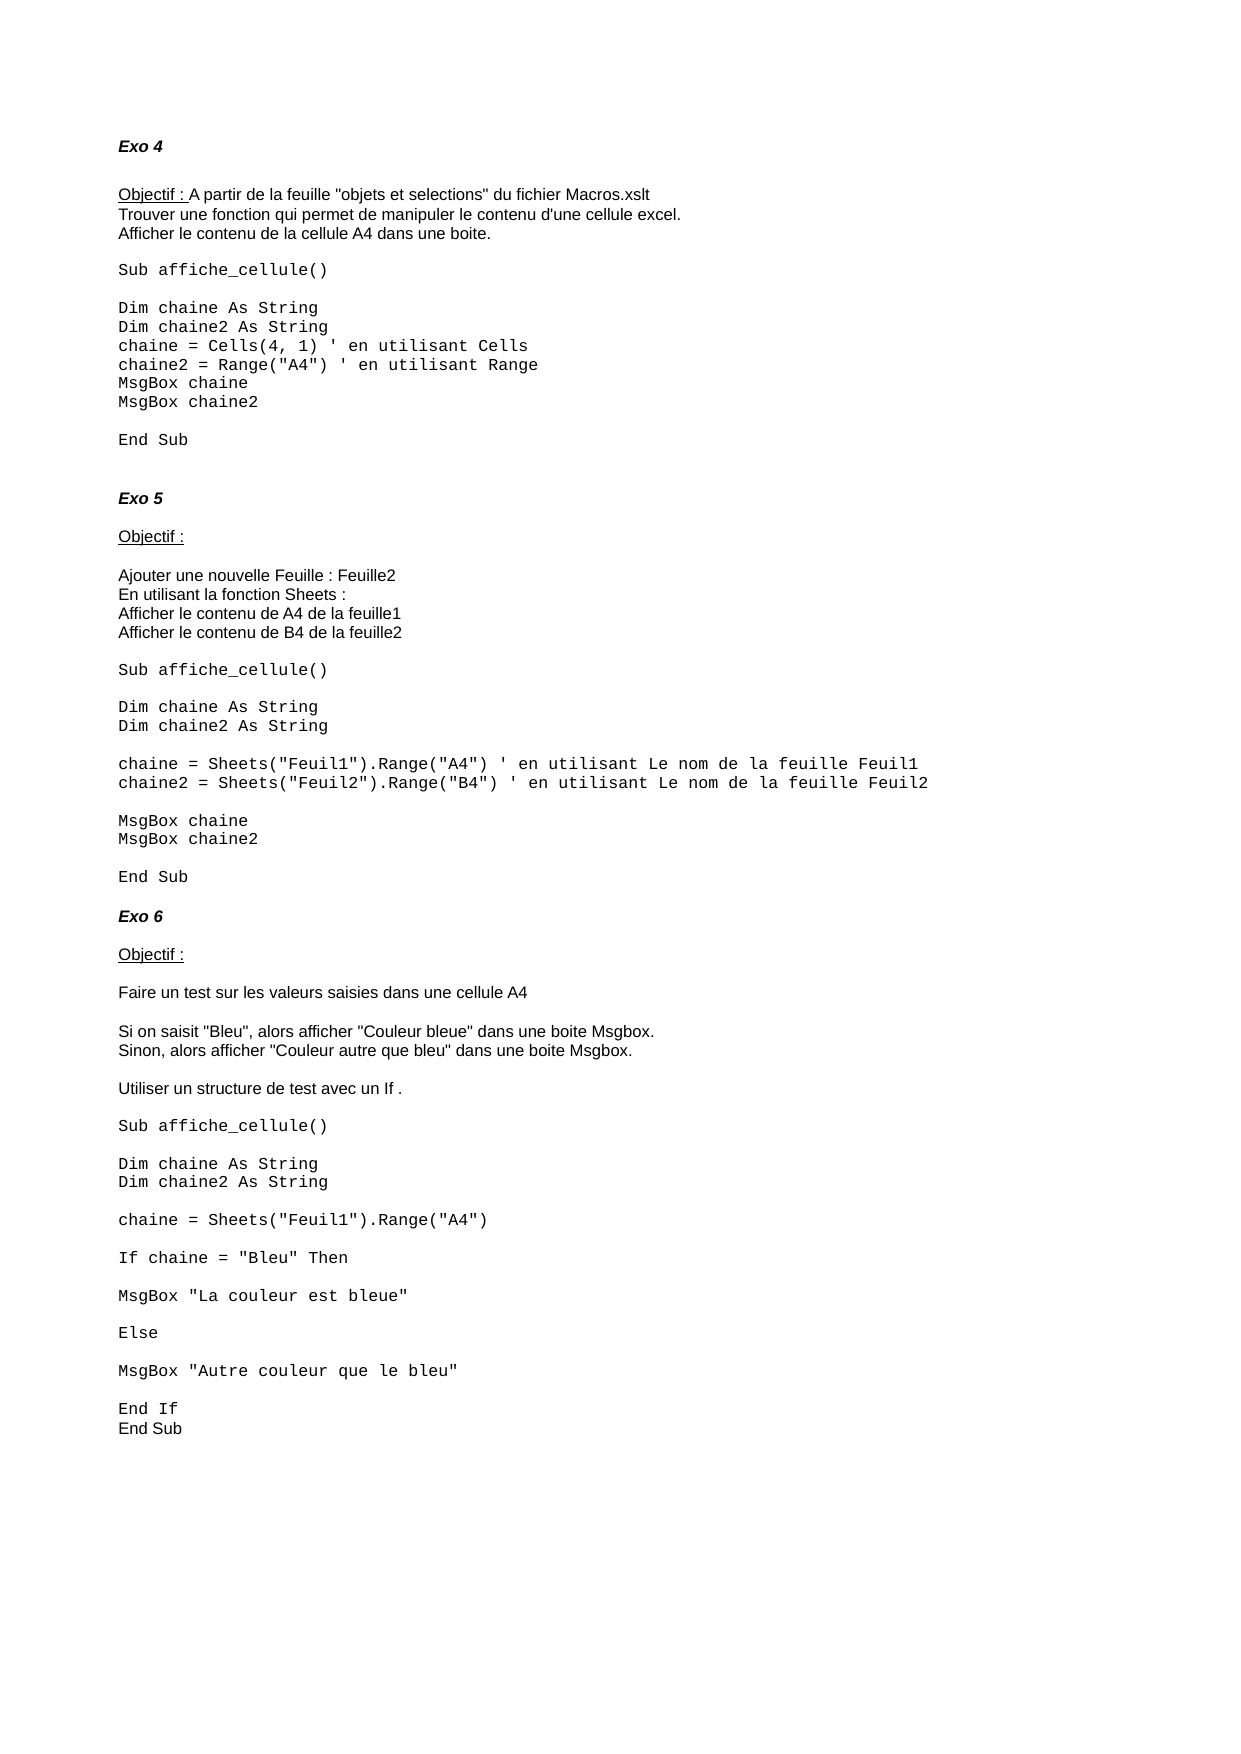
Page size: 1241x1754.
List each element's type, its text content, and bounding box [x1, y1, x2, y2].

text Afficher le contenu de B4 de la feuille2 [118, 623, 1122, 642]
text Else [118, 1325, 1122, 1344]
text Dim chaine2 As String [118, 1174, 1122, 1193]
text Exo 6 [118, 907, 1122, 926]
text MsgBox chaine2 [118, 831, 1122, 850]
text Sub affiche_cellule() [118, 1117, 1122, 1136]
text Ajouter une nouvelle Feuille : Feuille2 [118, 565, 1122, 584]
text End Sub [118, 1419, 1122, 1438]
text Objectif : [118, 527, 1122, 546]
text MsgBox "Autre couleur que le bleu" [118, 1363, 1122, 1381]
text chaine = Cells(4, 1) ' en utilisant Cells [118, 337, 1122, 356]
text Sub affiche_cellule() [118, 661, 1122, 680]
text Dim chaine As String [118, 699, 1122, 718]
text chaine2 = Range("A4") ' en utilisant Range [118, 356, 1122, 375]
text Sinon, alors afficher "Couleur autre que bleu" dans une boite Msgbox. [118, 1041, 1122, 1060]
text En utilisant la fonction Sheets : [118, 584, 1122, 604]
text Utiliser un structure de test avec un If . [118, 1079, 1122, 1098]
text Faire un test sur les valeurs saisies dans une cellule A4 [118, 983, 1122, 1002]
text Dim chaine As String [118, 1155, 1122, 1174]
text chaine = Sheets("Feuil1").Range("A4") ' en utilisant Le nom de la feuille Feuil1 [118, 756, 1122, 774]
text chaine = Sheets("Feuil1").Range("A4") [118, 1212, 1122, 1231]
text If chaine = "Bleu" Then [118, 1249, 1122, 1268]
text Objectif : A partir de la feuille "objets et selections" du fichier Macros.xslt [118, 185, 1122, 204]
text MsgBox "La couleur est bleue" [118, 1287, 1122, 1306]
text Dim chaine2 As String [118, 318, 1122, 337]
text chaine2 = Sheets("Feuil2").Range("B4") ' en utilisant Le nom de la feuille Feuil2 [118, 774, 1122, 793]
text Dim chaine As String [118, 299, 1122, 318]
text Exo 5 [118, 489, 1122, 508]
text Sub affiche_cellule() [118, 262, 1122, 281]
text Dim chaine2 As String [118, 718, 1122, 737]
text MsgBox chaine [118, 375, 1122, 394]
text Objectif : [118, 945, 1122, 964]
text Afficher le contenu de la cellule A4 dans une boite. [118, 223, 1122, 243]
text Si on saisit "Bleu", alors afficher "Couleur bleue" dans une boite Msgbox. [118, 1022, 1122, 1041]
text End If [118, 1400, 1122, 1419]
text MsgBox chaine2 [118, 394, 1122, 413]
text Afficher le contenu de A4 de la feuille1 [118, 604, 1122, 623]
text Exo 4 [118, 137, 1122, 156]
text End Sub [118, 869, 1122, 887]
text Trouver une fonction qui permet de manipuler le contenu d'une cellule excel. [118, 204, 1122, 223]
text MsgBox chaine [118, 812, 1122, 831]
text End Sub [118, 432, 1122, 450]
